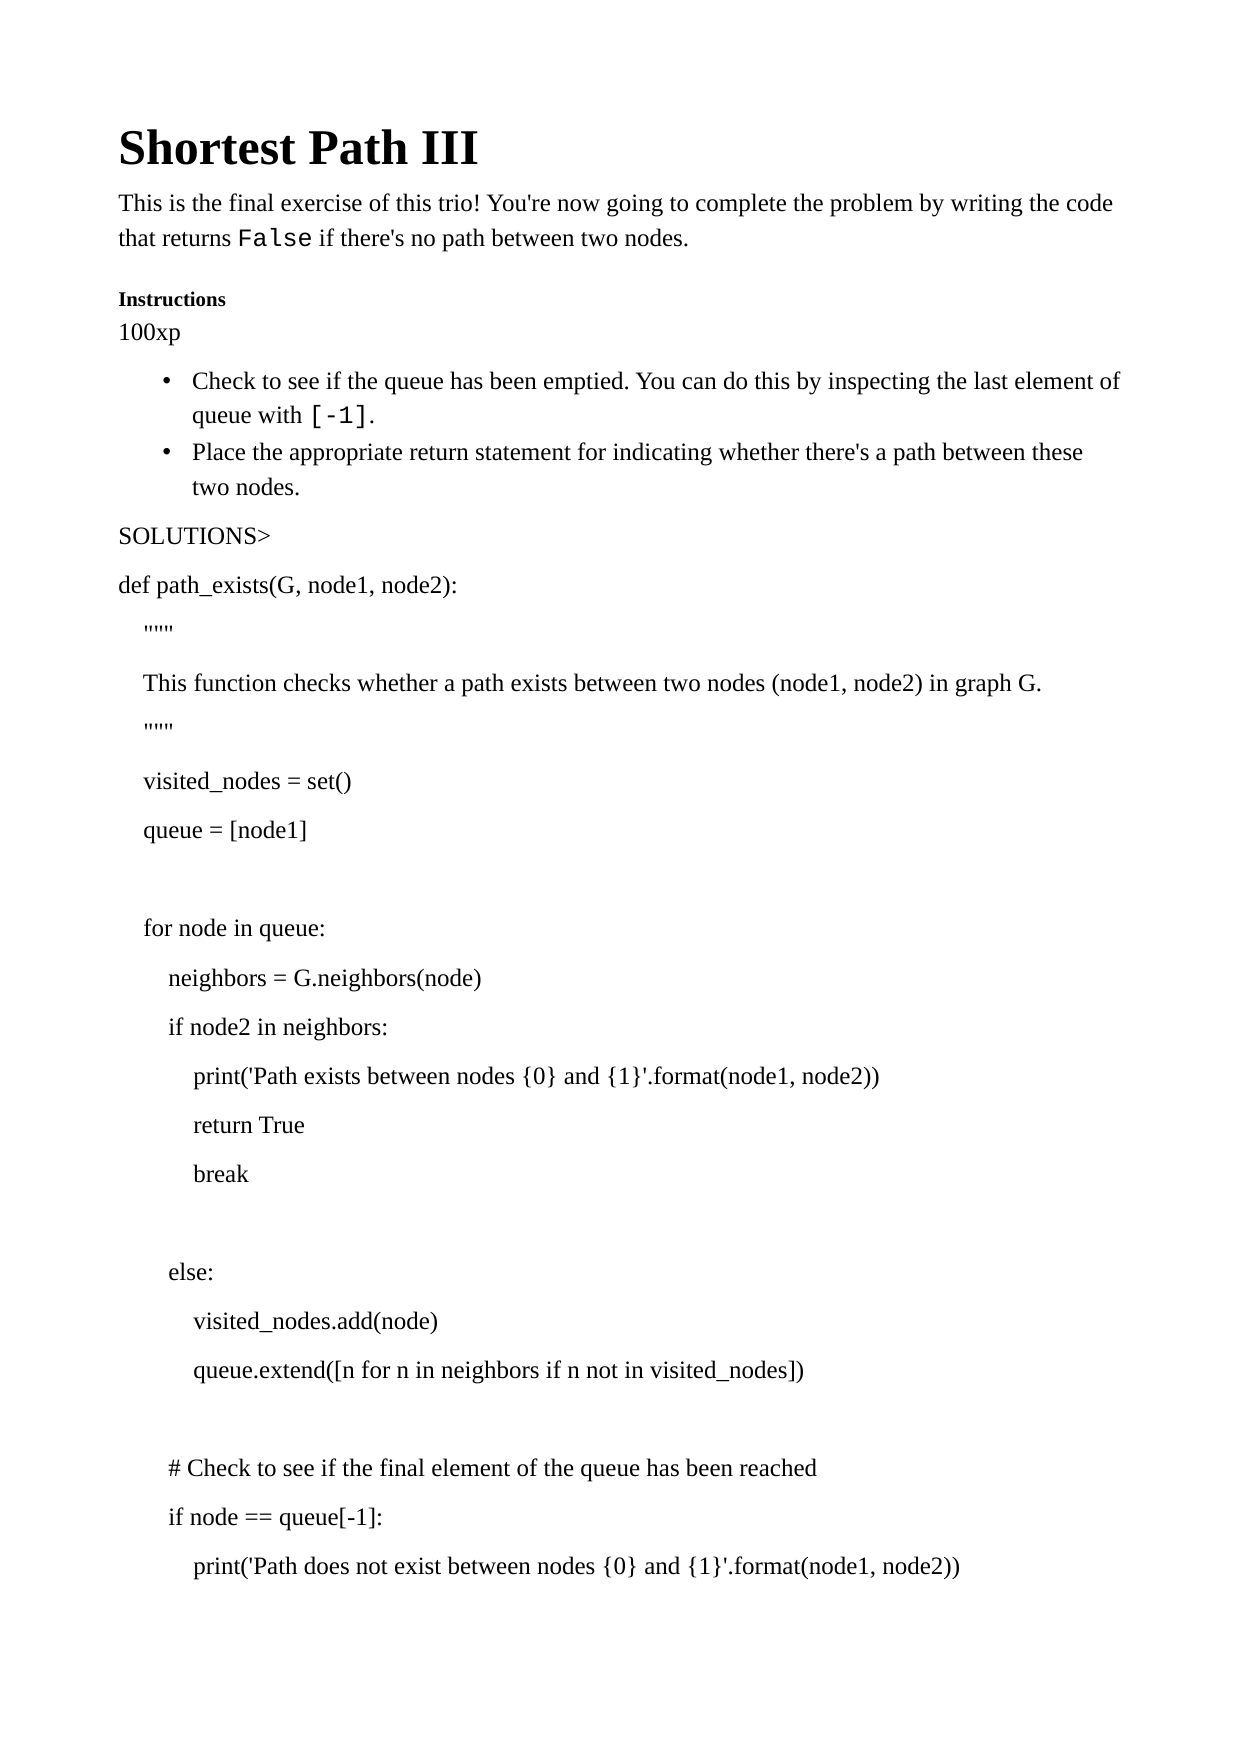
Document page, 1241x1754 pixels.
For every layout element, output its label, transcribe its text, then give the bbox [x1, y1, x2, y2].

text print('Path does not exist between nodes {0} and {1}'.format(node1, node2)) [118, 1551, 1122, 1580]
text if node2 in neighbors: [118, 1012, 1122, 1040]
text print('Path exists between nodes {0} and {1}'.format(node1, node2)) [118, 1061, 1122, 1089]
text queue.extend([n for n in neighbors if n not in visited_nodes]) [118, 1355, 1122, 1384]
text # Check to see if the final element of the queue has been reached [118, 1453, 1122, 1482]
text 100xp [118, 317, 1122, 346]
text """ [118, 717, 1122, 746]
text neighbors = G.neighbors(node) [118, 963, 1122, 991]
subtitle Shortest Path III [118, 118, 1122, 176]
text SOLUTIONS> [118, 521, 1122, 550]
list Check to see if the queue has been emptied. You can do this by inspecting the last element of queue with [-1]. [162, 366, 1122, 431]
text This is the final exercise of this trio! You're now going to complete the problem by writing the code that returns False if there's no path between two nodes. [118, 188, 1122, 253]
text This function checks whether a path exists between two nodes (node1, node2) in graph G. [118, 668, 1122, 697]
text break [118, 1159, 1122, 1188]
text visited_nodes = set() [118, 766, 1122, 795]
text for node in queue: [118, 913, 1122, 942]
text visited_nodes.add(node) [118, 1306, 1122, 1335]
text """ [118, 619, 1122, 648]
list Place the appropriate return statement for indicating whether there's a path between these two nodes. [162, 437, 1122, 501]
subtitle Instructions [118, 287, 1122, 311]
text else: [118, 1257, 1122, 1286]
text return True [118, 1110, 1122, 1138]
text queue = [node1] [118, 815, 1122, 844]
text def path_exists(G, node1, node2): [118, 570, 1122, 599]
text if node == queue[-1]: [118, 1502, 1122, 1531]
